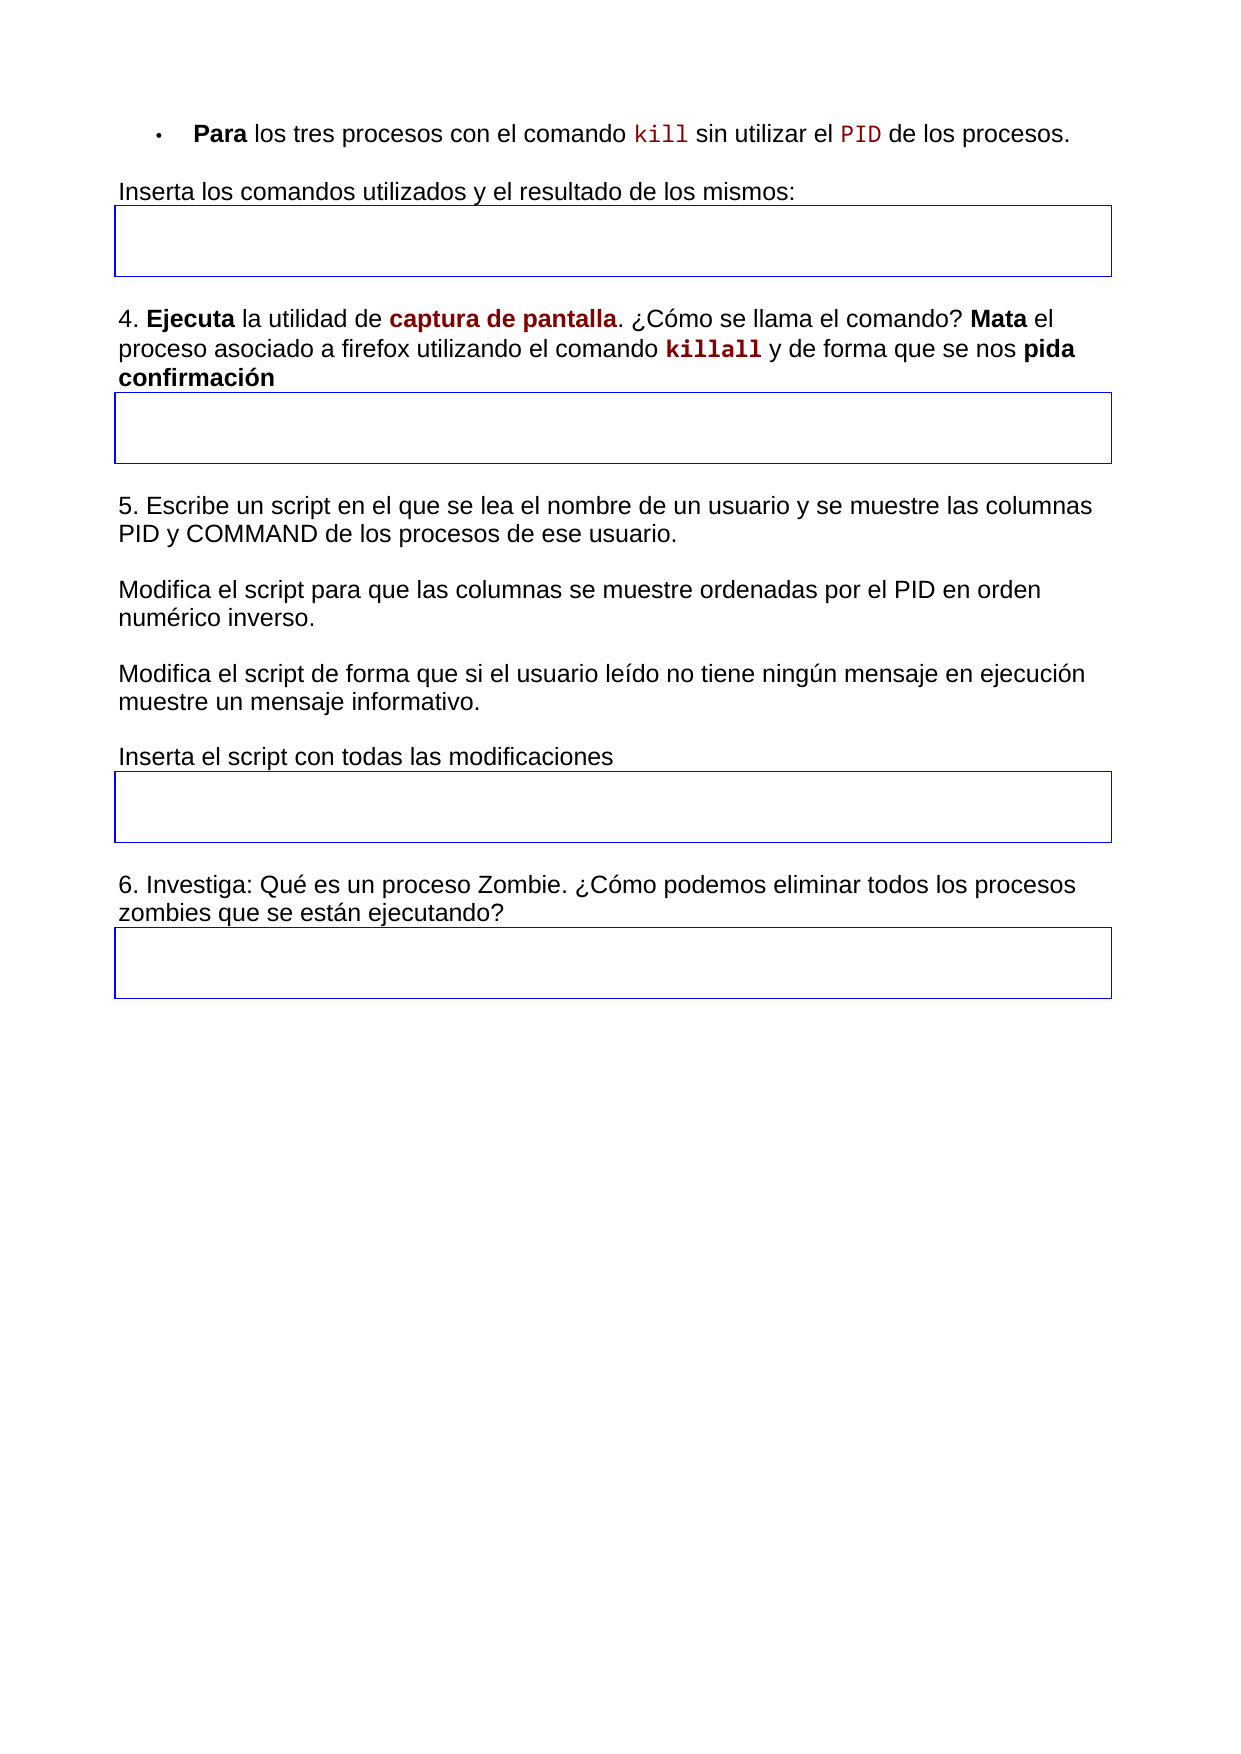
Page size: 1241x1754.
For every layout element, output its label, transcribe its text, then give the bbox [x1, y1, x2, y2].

text 6. Investiga: Qué es un proceso Zombie. ¿Cómo podemos eliminar todos los procesos zombies que se están ejecutando? [118, 871, 1122, 927]
text Modifica el script de forma que si el usuario leído no tiene ningún mensaje en ejecución muestre un mensaje informativo. [118, 659, 1122, 715]
table_header [116, 206, 1111, 276]
table_header [116, 393, 1111, 463]
text Inserta el script con todas las modificaciones [118, 743, 1122, 771]
text Modifica el script para que las columnas se muestre ordenadas por el PID en orden numérico inverso. [118, 576, 1122, 631]
table_header [116, 928, 1111, 997]
text 4. Ejecuta la utilidad de captura de pantalla. ¿Cómo se llama el comando? Mata el proceso asociado a firefox utilizando el comando killall y de forma que se nos pida confirmación [118, 305, 1122, 392]
text Inserta los comandos utilizados y el resultado de los mismos: [118, 177, 1122, 205]
table_header [116, 772, 1111, 842]
list Para los tres procesos con el comando kill sin utilizar el PID de los procesos. [156, 118, 1122, 149]
text 5. Escribe un script en el que se lea el nombre de un usuario y se muestre las columnas PID y COMMAND de los procesos de ese usuario. [118, 492, 1122, 548]
